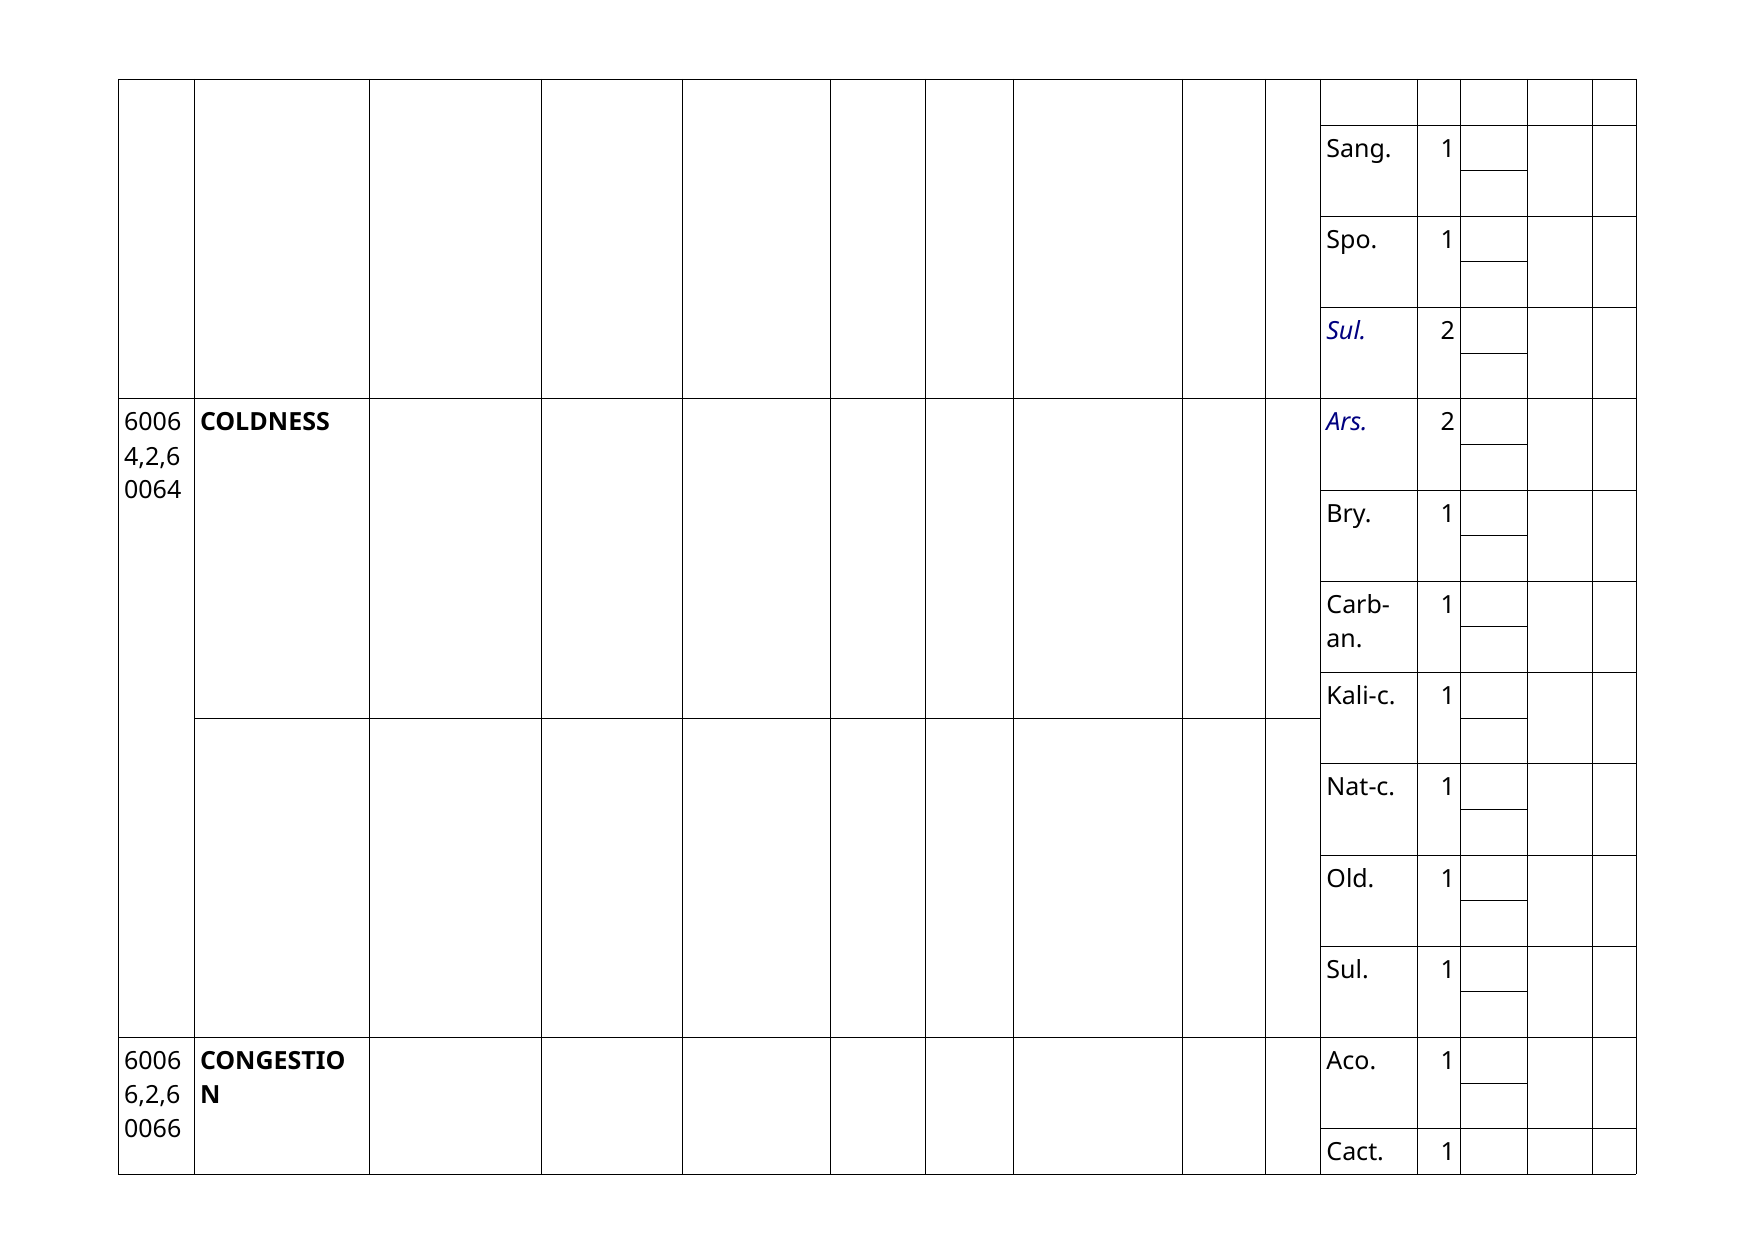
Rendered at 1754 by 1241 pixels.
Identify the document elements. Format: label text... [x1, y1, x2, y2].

table_cell 1 [1418, 673, 1460, 763]
table_cell coldness [195, 399, 369, 718]
table_cell [1461, 262, 1527, 307]
table_cell [1461, 126, 1527, 170]
table_cell [1528, 947, 1592, 1037]
table_cell [1014, 399, 1182, 718]
table_cell [1593, 1129, 1636, 1174]
table_cell [1461, 308, 1527, 353]
table_cell [1461, 491, 1527, 535]
table_cell [1593, 582, 1636, 672]
table_cell [370, 1038, 541, 1174]
table_cell Aco. [1321, 1038, 1417, 1128]
table_cell [1528, 582, 1592, 672]
table_cell [542, 399, 682, 718]
table_cell [1528, 1038, 1592, 1128]
table_cell [1461, 673, 1527, 718]
table_cell [1461, 719, 1527, 763]
table_cell [1528, 308, 1592, 398]
table_cell 2 [1418, 399, 1460, 489]
table_cell [1528, 1129, 1592, 1174]
table_cell [1593, 308, 1636, 398]
table_cell [1528, 80, 1592, 124]
table_cell congestion [195, 1038, 369, 1174]
table_cell [1593, 126, 1636, 216]
table_cell [1266, 399, 1320, 718]
table_cell [1528, 856, 1592, 946]
table_cell 1 [1418, 582, 1460, 672]
table_cell [119, 80, 194, 398]
table_cell [1461, 627, 1527, 672]
table_cell [1461, 901, 1527, 946]
table_cell [1528, 673, 1592, 763]
table_cell [1461, 856, 1527, 900]
table_cell [1461, 171, 1527, 216]
table_cell 1 [1418, 217, 1460, 307]
table_cell [1593, 856, 1636, 946]
table_cell [1593, 80, 1636, 124]
table_cell [926, 719, 1013, 1037]
table_cell Old. [1321, 856, 1417, 946]
table_cell [1461, 947, 1527, 991]
table_cell Sul. [1321, 947, 1417, 1037]
table_cell [1528, 399, 1592, 489]
table_cell [370, 719, 541, 1037]
table_cell [1461, 536, 1527, 581]
table_cell [683, 719, 830, 1037]
table_cell [1183, 80, 1265, 398]
table_cell [542, 80, 682, 398]
table_cell [1266, 719, 1320, 1037]
table_cell [1461, 1084, 1527, 1128]
table_cell [1183, 399, 1265, 718]
table_cell [1461, 445, 1527, 489]
table_cell Sang. [1321, 126, 1417, 216]
table_cell Ars. [1321, 399, 1417, 489]
table_cell Bry. [1321, 491, 1417, 581]
table_cell [370, 80, 541, 398]
table_cell Spo. [1321, 217, 1417, 307]
table_cell [1593, 764, 1636, 854]
table_cell 1 [1418, 856, 1460, 946]
table_cell [1461, 810, 1527, 854]
table_cell [1461, 1038, 1527, 1083]
table_cell [1461, 992, 1527, 1037]
table_cell [1418, 80, 1460, 124]
table_cell [683, 1038, 830, 1174]
table_cell [926, 1038, 1013, 1174]
table_cell [1593, 399, 1636, 489]
table_cell 1 [1418, 947, 1460, 1037]
table_cell [1266, 1038, 1320, 1174]
table_cell [1528, 764, 1592, 854]
table_cell [683, 80, 830, 398]
table_cell [1461, 1129, 1527, 1174]
table_cell [926, 399, 1013, 718]
table_cell [1014, 80, 1182, 398]
table_cell [1461, 764, 1527, 809]
table_cell [1266, 80, 1320, 398]
table_cell [1183, 1038, 1265, 1174]
table_cell [1461, 217, 1527, 261]
table_cell [1593, 1038, 1636, 1128]
table_cell Carb-an. [1321, 582, 1417, 672]
table_cell [1461, 582, 1527, 626]
table_cell 1 [1418, 491, 1460, 581]
table_cell 60066,2,60066 [119, 1038, 194, 1174]
table_cell 2 [1418, 308, 1460, 398]
table_cell [1014, 1038, 1182, 1174]
table_cell [926, 80, 1013, 398]
table_cell 1 [1418, 1038, 1460, 1128]
table_cell [195, 719, 369, 1037]
table_cell [831, 80, 925, 398]
table_cell 1 [1418, 1129, 1460, 1174]
table_cell [1593, 491, 1636, 581]
table_cell Kali-c. [1321, 673, 1417, 763]
table_cell [831, 719, 925, 1037]
table_cell [1593, 217, 1636, 307]
table_cell 60064,2,60064 [119, 399, 194, 1037]
table_cell [1528, 491, 1592, 581]
table_cell [1014, 719, 1182, 1037]
table_cell [542, 719, 682, 1037]
table_cell [1461, 80, 1527, 124]
table_cell Sul. [1321, 308, 1417, 398]
table_cell [1593, 947, 1636, 1037]
table_cell [542, 1038, 682, 1174]
table_cell [1183, 719, 1265, 1037]
table_cell Nat-c. [1321, 764, 1417, 854]
table_cell [1528, 126, 1592, 216]
table_cell 1 [1418, 126, 1460, 216]
table_cell [1461, 399, 1527, 444]
table_cell Cact. [1321, 1129, 1417, 1174]
table_cell [1321, 80, 1417, 124]
table_cell [831, 1038, 925, 1174]
table_cell [370, 399, 541, 718]
table_cell [1593, 673, 1636, 763]
table_cell 1 [1418, 764, 1460, 854]
table_cell [195, 80, 369, 398]
table_cell [683, 399, 830, 718]
table_cell [831, 399, 925, 718]
table_cell [1461, 354, 1527, 398]
table_cell [1528, 217, 1592, 307]
